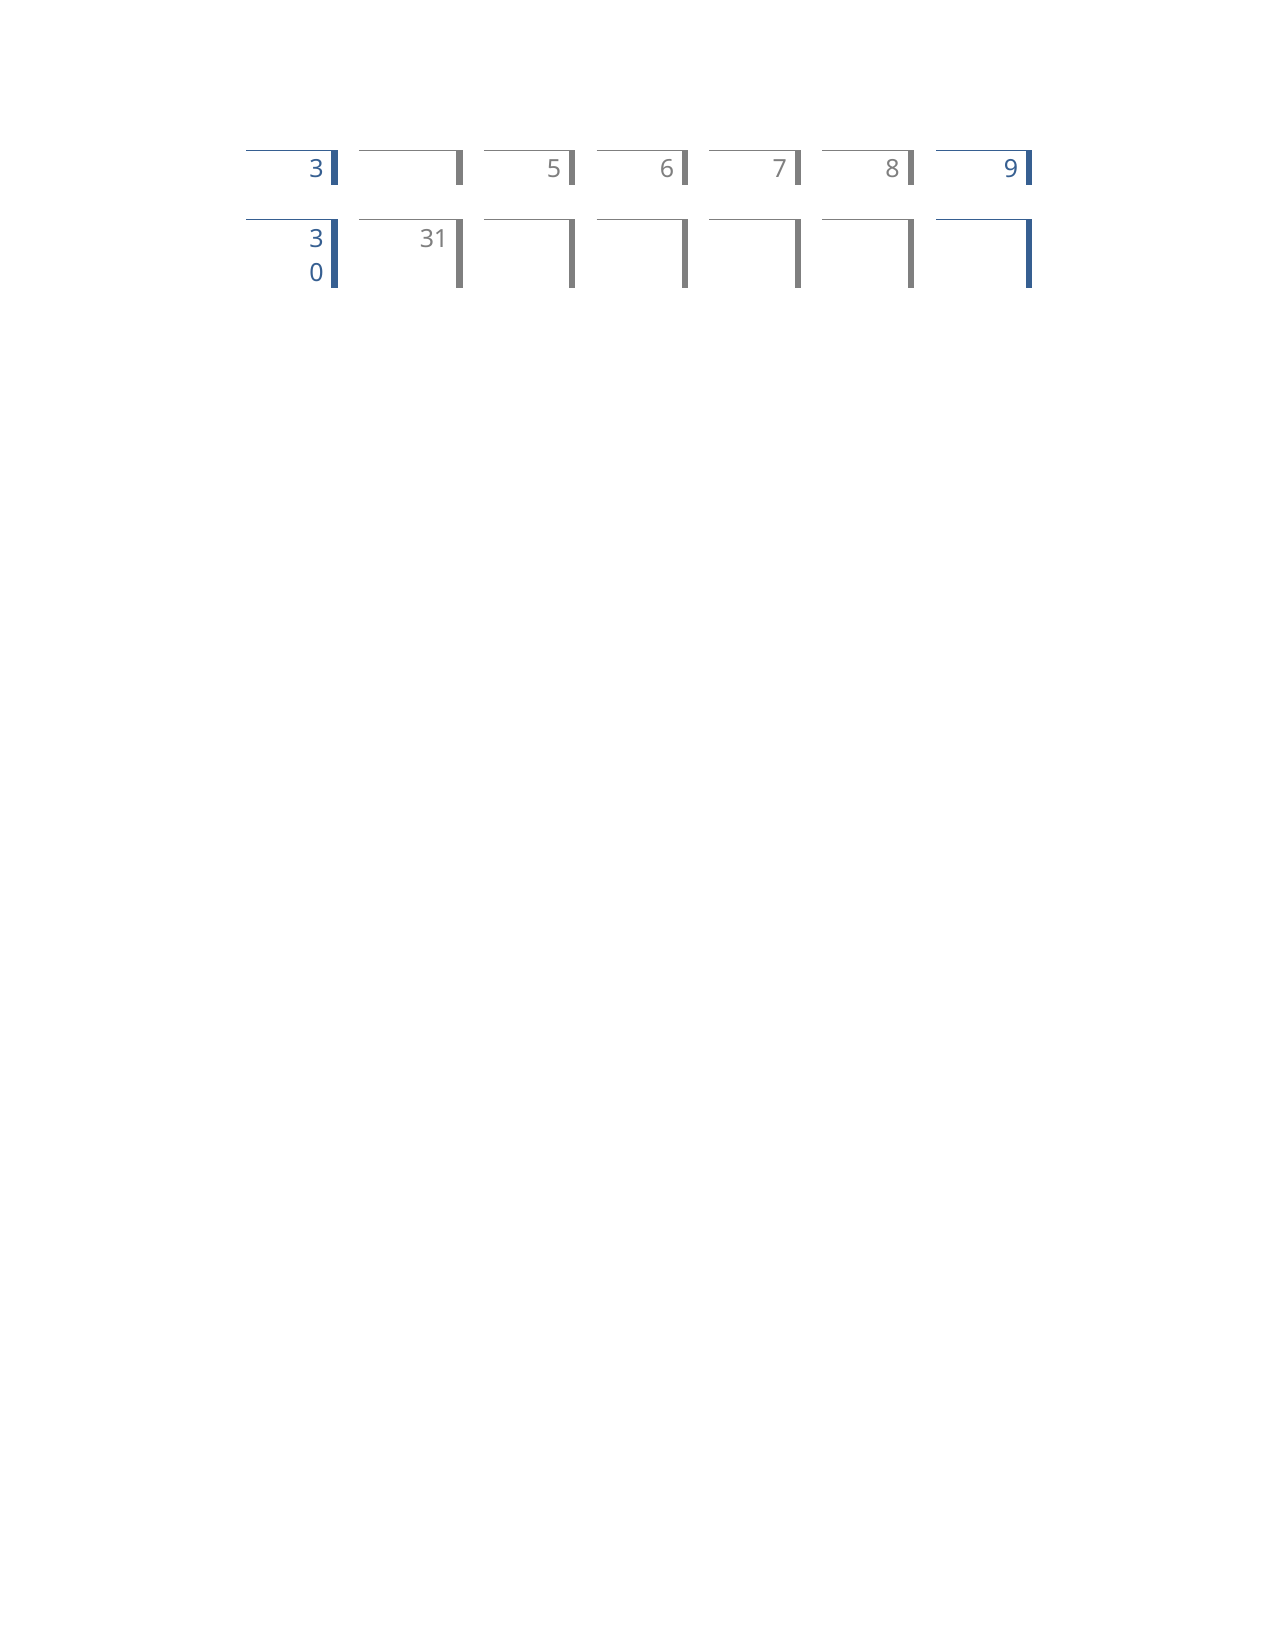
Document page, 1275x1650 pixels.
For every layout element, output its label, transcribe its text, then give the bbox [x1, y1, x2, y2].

table_cell [914, 219, 936, 288]
table_cell [459, 185, 484, 219]
table_cell [597, 185, 685, 219]
table_cell 5 [484, 151, 569, 185]
table_cell [822, 220, 908, 288]
table_cell [484, 185, 572, 219]
table_cell [246, 185, 334, 219]
table_cell 7 [709, 151, 795, 185]
table_cell [914, 150, 936, 185]
table_cell [463, 219, 484, 288]
table_cell [463, 150, 484, 185]
table_cell [597, 220, 682, 288]
table_cell [359, 185, 459, 219]
table_cell [685, 185, 709, 219]
table_cell 3 [246, 151, 331, 185]
table_cell [709, 220, 795, 288]
table_cell 31 [359, 220, 456, 288]
table_cell [575, 150, 597, 185]
table_cell [801, 150, 822, 185]
table_cell [338, 219, 359, 288]
table_cell 30 [246, 220, 331, 288]
table_cell [338, 150, 359, 185]
table_cell [335, 185, 359, 219]
table_cell [572, 185, 597, 219]
table_cell [801, 219, 822, 288]
table_cell [911, 185, 936, 219]
table_cell [688, 219, 709, 288]
table_cell [359, 151, 456, 185]
table_cell [936, 220, 1026, 288]
table_cell [575, 219, 597, 288]
table_cell 9 [936, 151, 1026, 185]
table_cell [688, 150, 709, 185]
table_cell [484, 220, 569, 288]
table_cell [798, 185, 822, 219]
table_cell [822, 185, 911, 219]
table_cell 6 [597, 151, 682, 185]
table_cell [709, 185, 798, 219]
table_cell [936, 185, 1029, 219]
table_cell 8 [822, 151, 908, 185]
